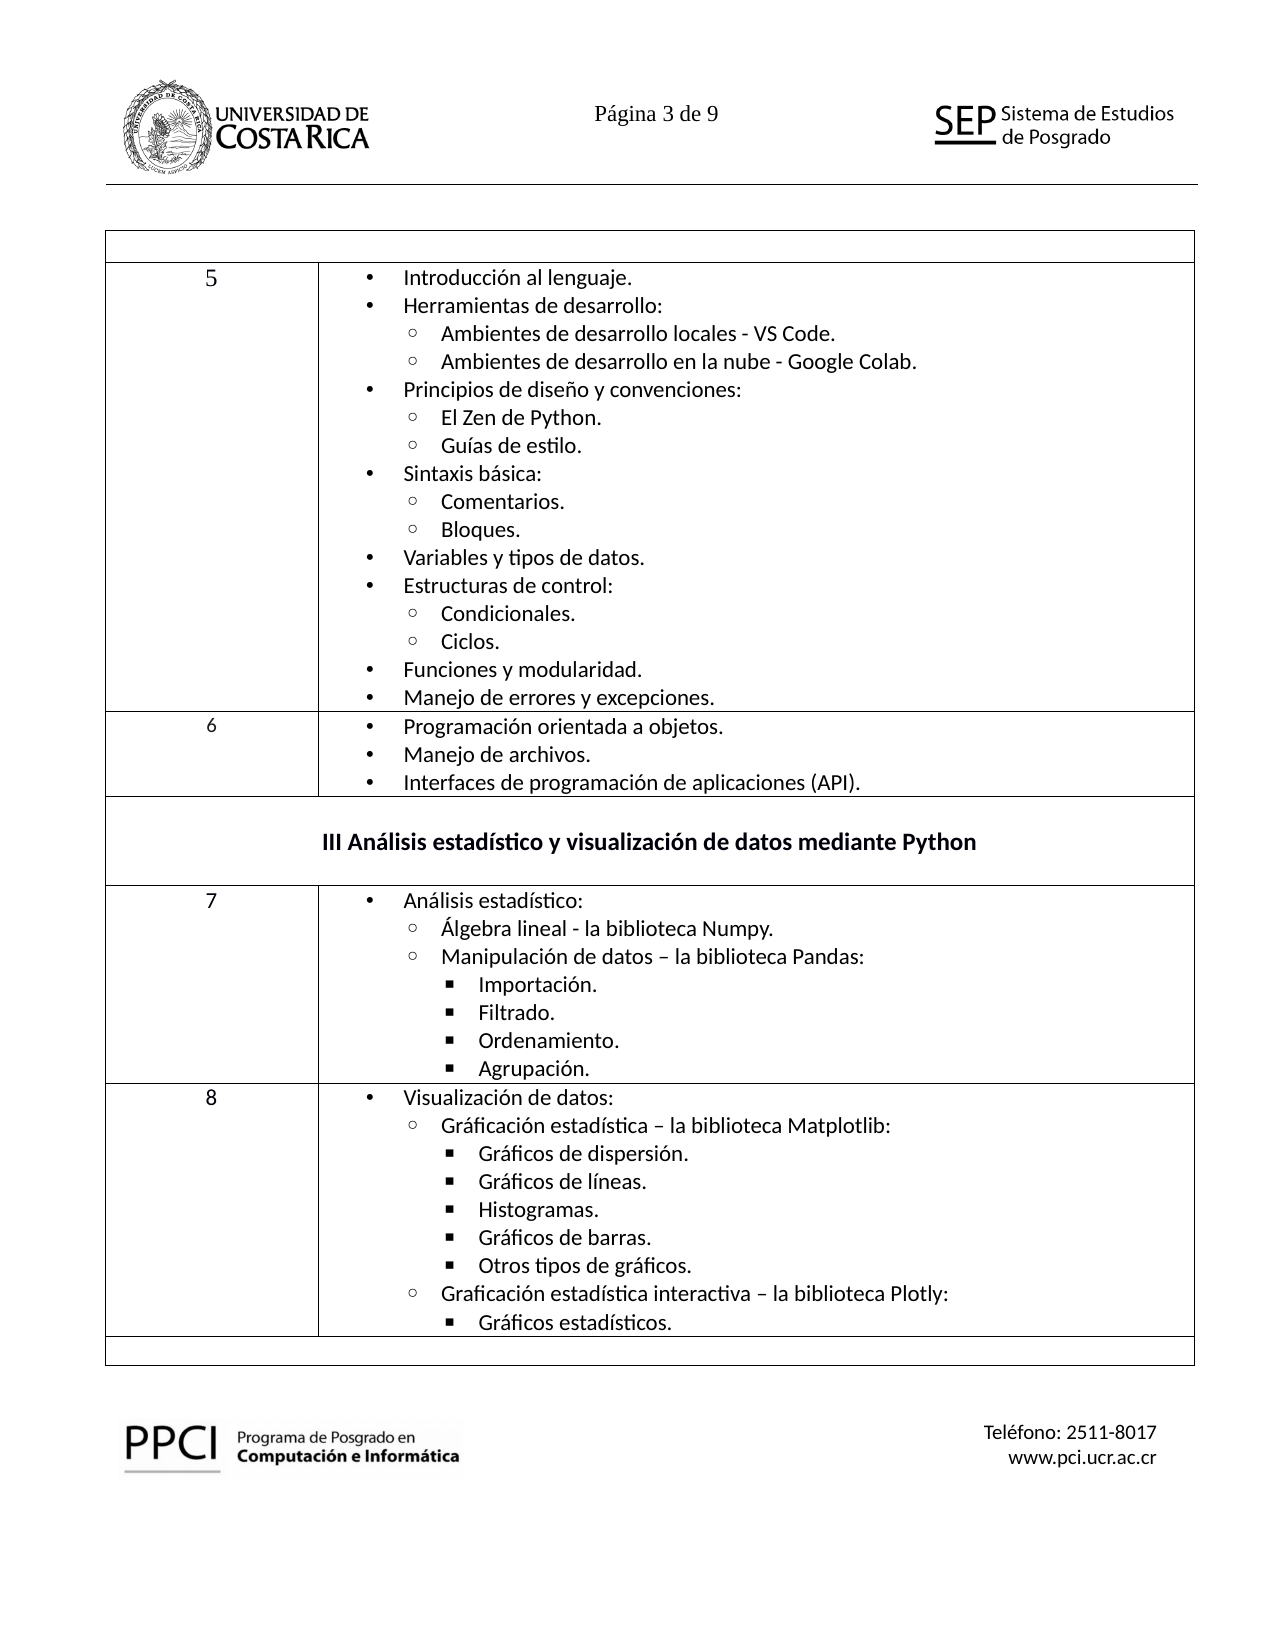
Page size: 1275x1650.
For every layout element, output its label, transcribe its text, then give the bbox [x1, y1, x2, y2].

table_cell 6 [106, 712, 318, 796]
picture [908, 82, 1187, 172]
table_cell III Análisis estadístico y visualización de datos mediante Python [106, 797, 1194, 885]
table_cell Visualización de datos: Gráficación estadística – la biblioteca Matplotlib: Gráficos de dispersión. Gráficos de líneas. Histogramas. Gráficos de barras. Otros tipos de gráficos. Graficación estadística interactiva – la biblioteca Plotly: Gráficos estadísticos. [319, 1084, 1194, 1336]
table_cell Introducción al lenguaje. Herramientas de desarrollo: Ambientes de desarrollo locales - VS Code. Ambientes de desarrollo en la nube - Google Colab. Principios de diseño y convenciones: El Zen de Python. Guías de estilo. Sintaxis básica: Comentarios. Bloques. Variables y tipos de datos. Estructuras de control: Condicionales. Ciclos. Funciones y modularidad. Manejo de errores y excepciones. [319, 263, 1194, 711]
picture [118, 76, 374, 179]
table_cell [106, 231, 1194, 262]
table_cell 7 [106, 886, 318, 1082]
table_cell Programación orientada a objetos. Manejo de archivos. Interfaces de programación de aplicaciones (API). [319, 712, 1194, 796]
table_cell 5 [106, 263, 318, 711]
table_cell 8 [106, 1084, 318, 1336]
table_cell [106, 1337, 1194, 1365]
table_cell Análisis estadístico: Álgebra lineal - la biblioteca Numpy. Manipulación de datos – la biblioteca Pandas: Importación. Filtrado. Ordenamiento. Agrupación. [319, 886, 1194, 1082]
picture [118, 1419, 465, 1481]
